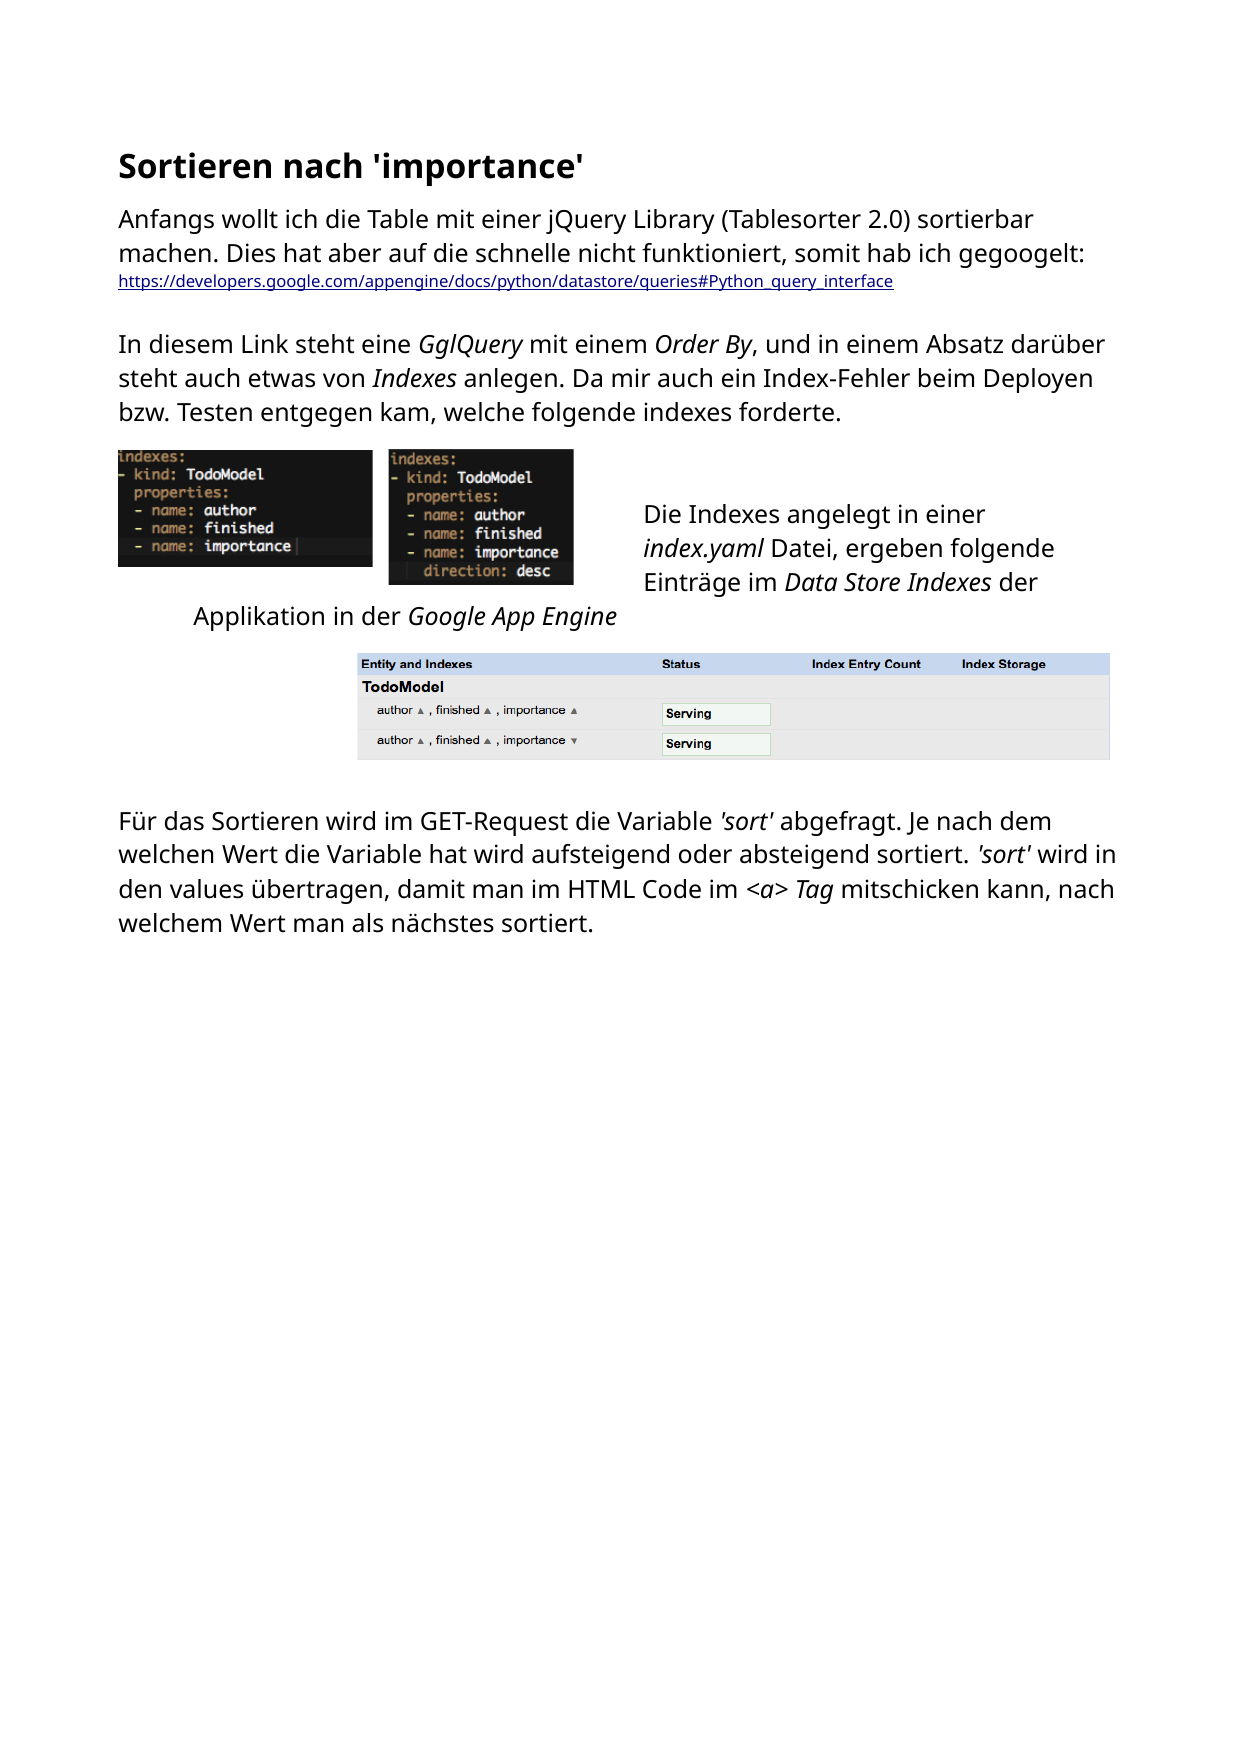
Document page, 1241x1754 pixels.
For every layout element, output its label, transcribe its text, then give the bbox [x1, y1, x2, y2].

text In diesem Link steht eine GglQuery mit einem Order By, und in einem Absatz darüber steht auch etwas von Indexes anlegen. Da mir auch ein Index-Fehler beim Deployen bzw. Testen entgegen kam, welche folgende indexes forderte. [118, 326, 1122, 428]
text Für das Sortieren wird im GET-Request die Variable 'sort' abgefragt. Je nach dem welchen Wert die Variable hat wird aufsteigend oder absteigend sortiert. 'sort' wird in den values übertragen, damit man im HTML Code im <a> Tag mitschicken kann, nach welchem Wert man als nächstes sortiert. [118, 803, 1122, 939]
picture [357, 648, 1111, 760]
subtitle Sortieren nach 'importance' [118, 143, 1122, 189]
text Die Indexes angelegt in einer index.yaml Datei, ergeben folgende Einträge im Data Store Indexes der Applikation in der Google App Engine [118, 497, 1122, 633]
text Anfangs wollt ich die Table mit einer jQuery Library (Tablesorter 2.0) sortierbar machen. Dies hat aber auf die schnelle nicht funktioniert, somit hab ich gegoogelt: https://developers.google.com/appengine/docs/python/datastore/queries#Python_query_interface [118, 201, 1122, 292]
picture [388, 449, 574, 585]
picture [118, 450, 373, 567]
